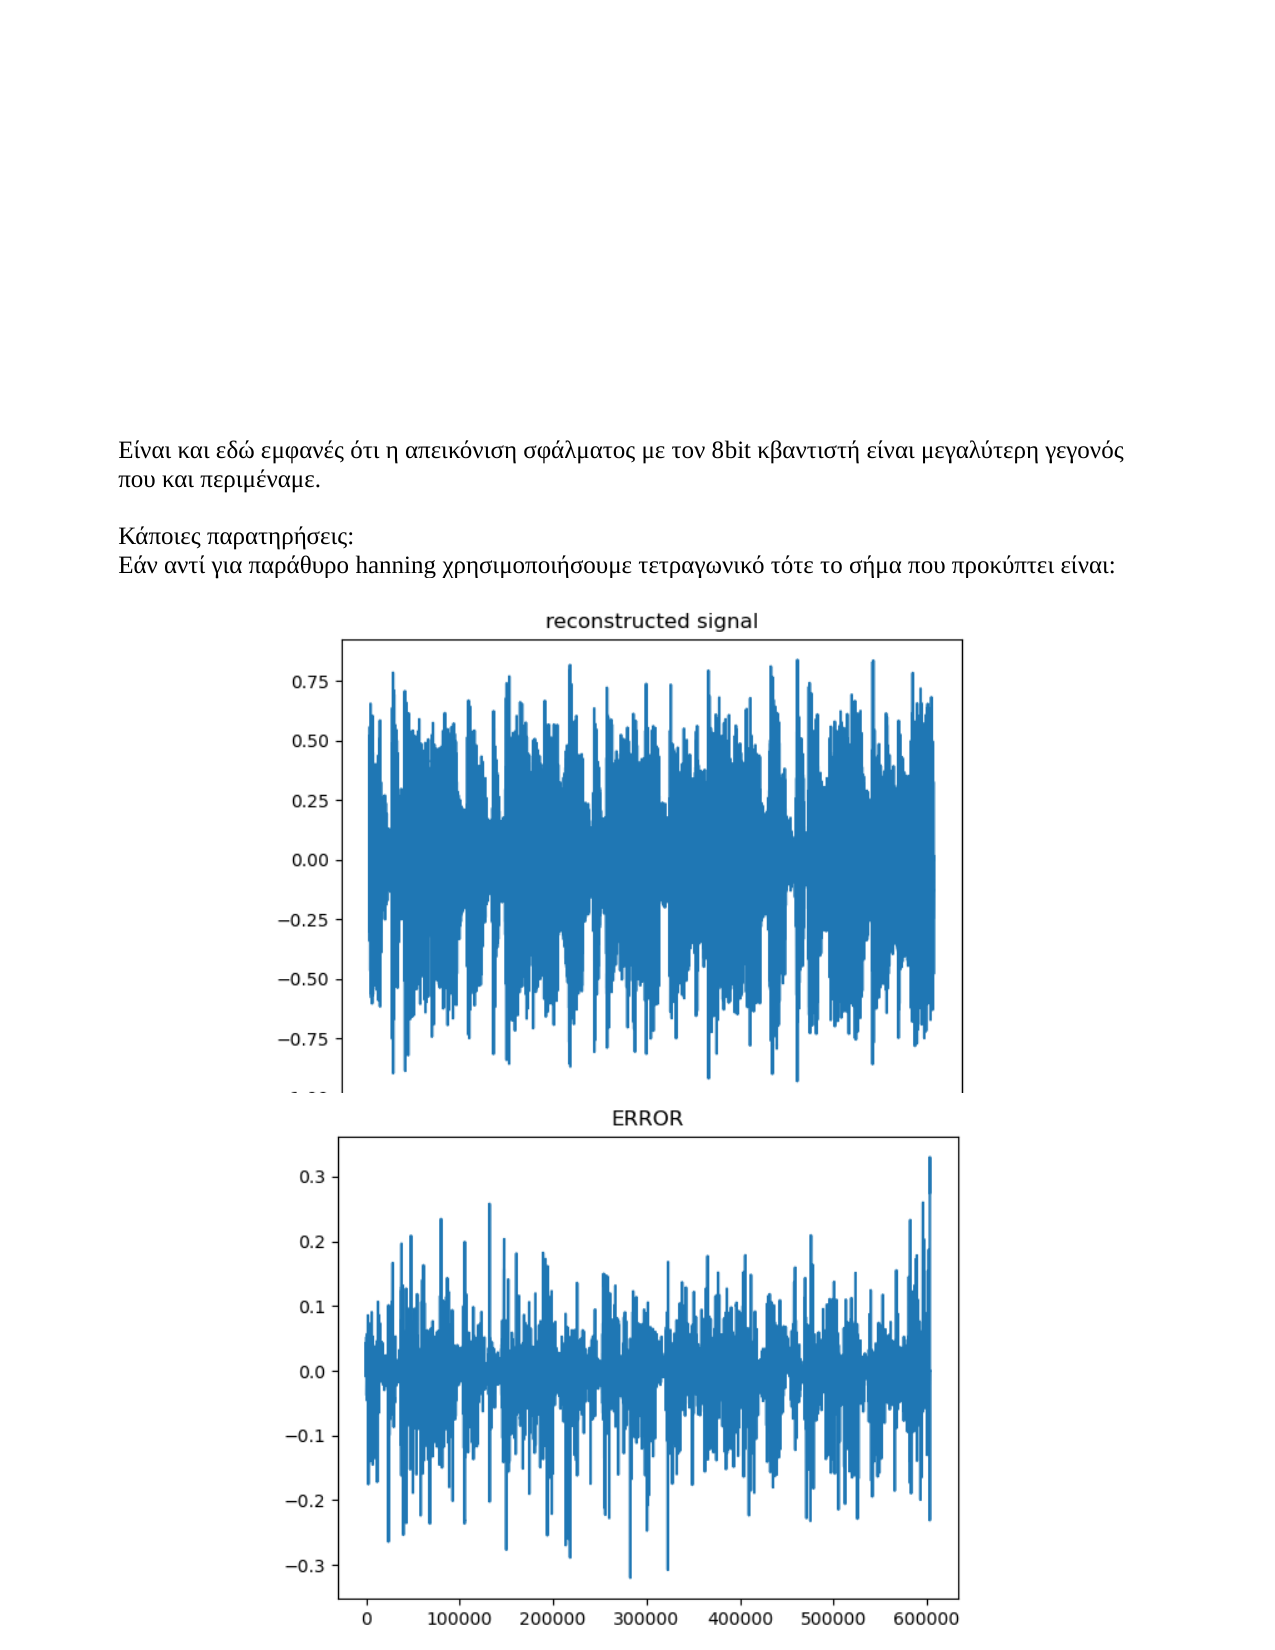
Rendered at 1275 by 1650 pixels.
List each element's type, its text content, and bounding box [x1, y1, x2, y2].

text Είναι και εδώ εμφανές ότι η απεικόνιση σφάλματος με τον 8bit κβαντιστή είναι μεγαλύτερη γεγονός που και περιμέναμε. [118, 435, 1157, 493]
text Εάν αντί για παράθυρο hanning χρησιμοποιήσουμε τετραγωνικό τότε το σήμα που προκύπτει είναι: [118, 550, 1157, 579]
text Κάποιες παρατηρήσεις: [118, 521, 1157, 550]
picture [263, 578, 1007, 1650]
